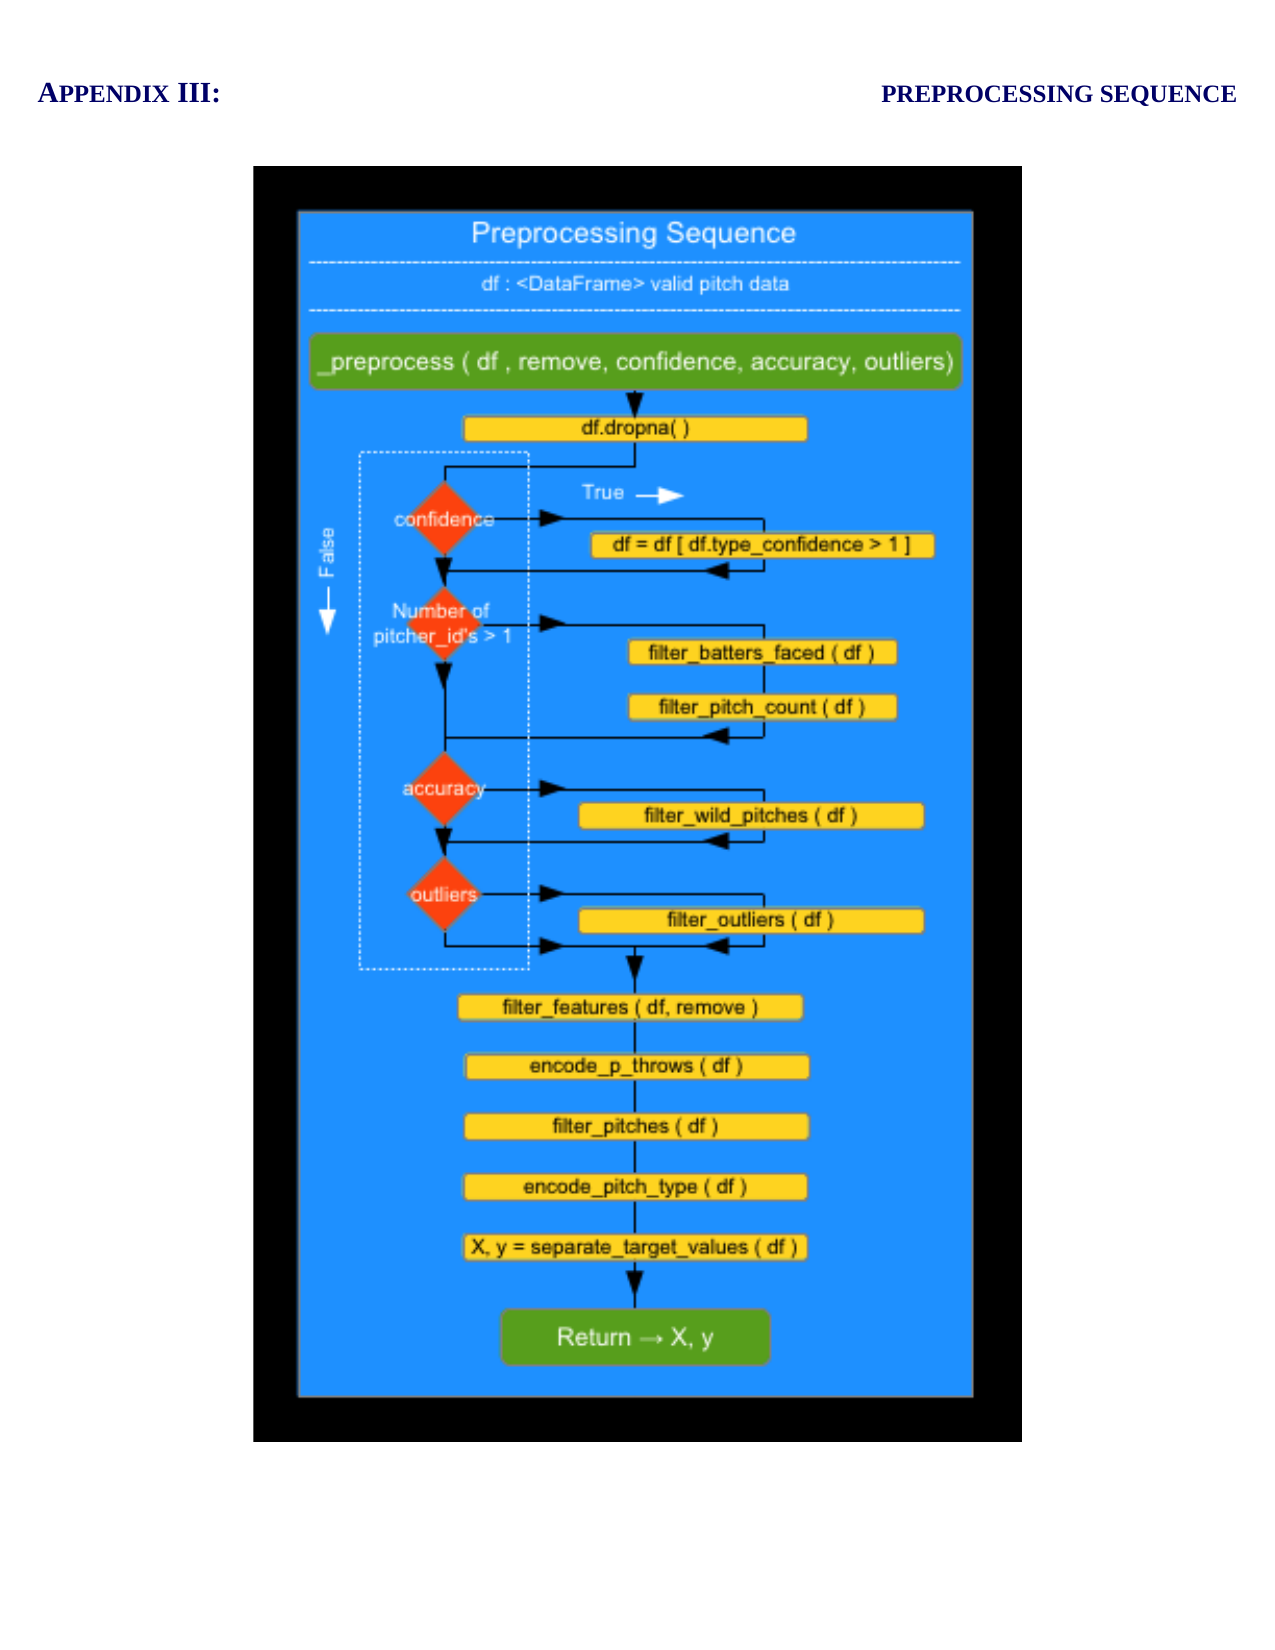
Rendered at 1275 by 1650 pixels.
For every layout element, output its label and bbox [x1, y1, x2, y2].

picture [253, 166, 1022, 1442]
